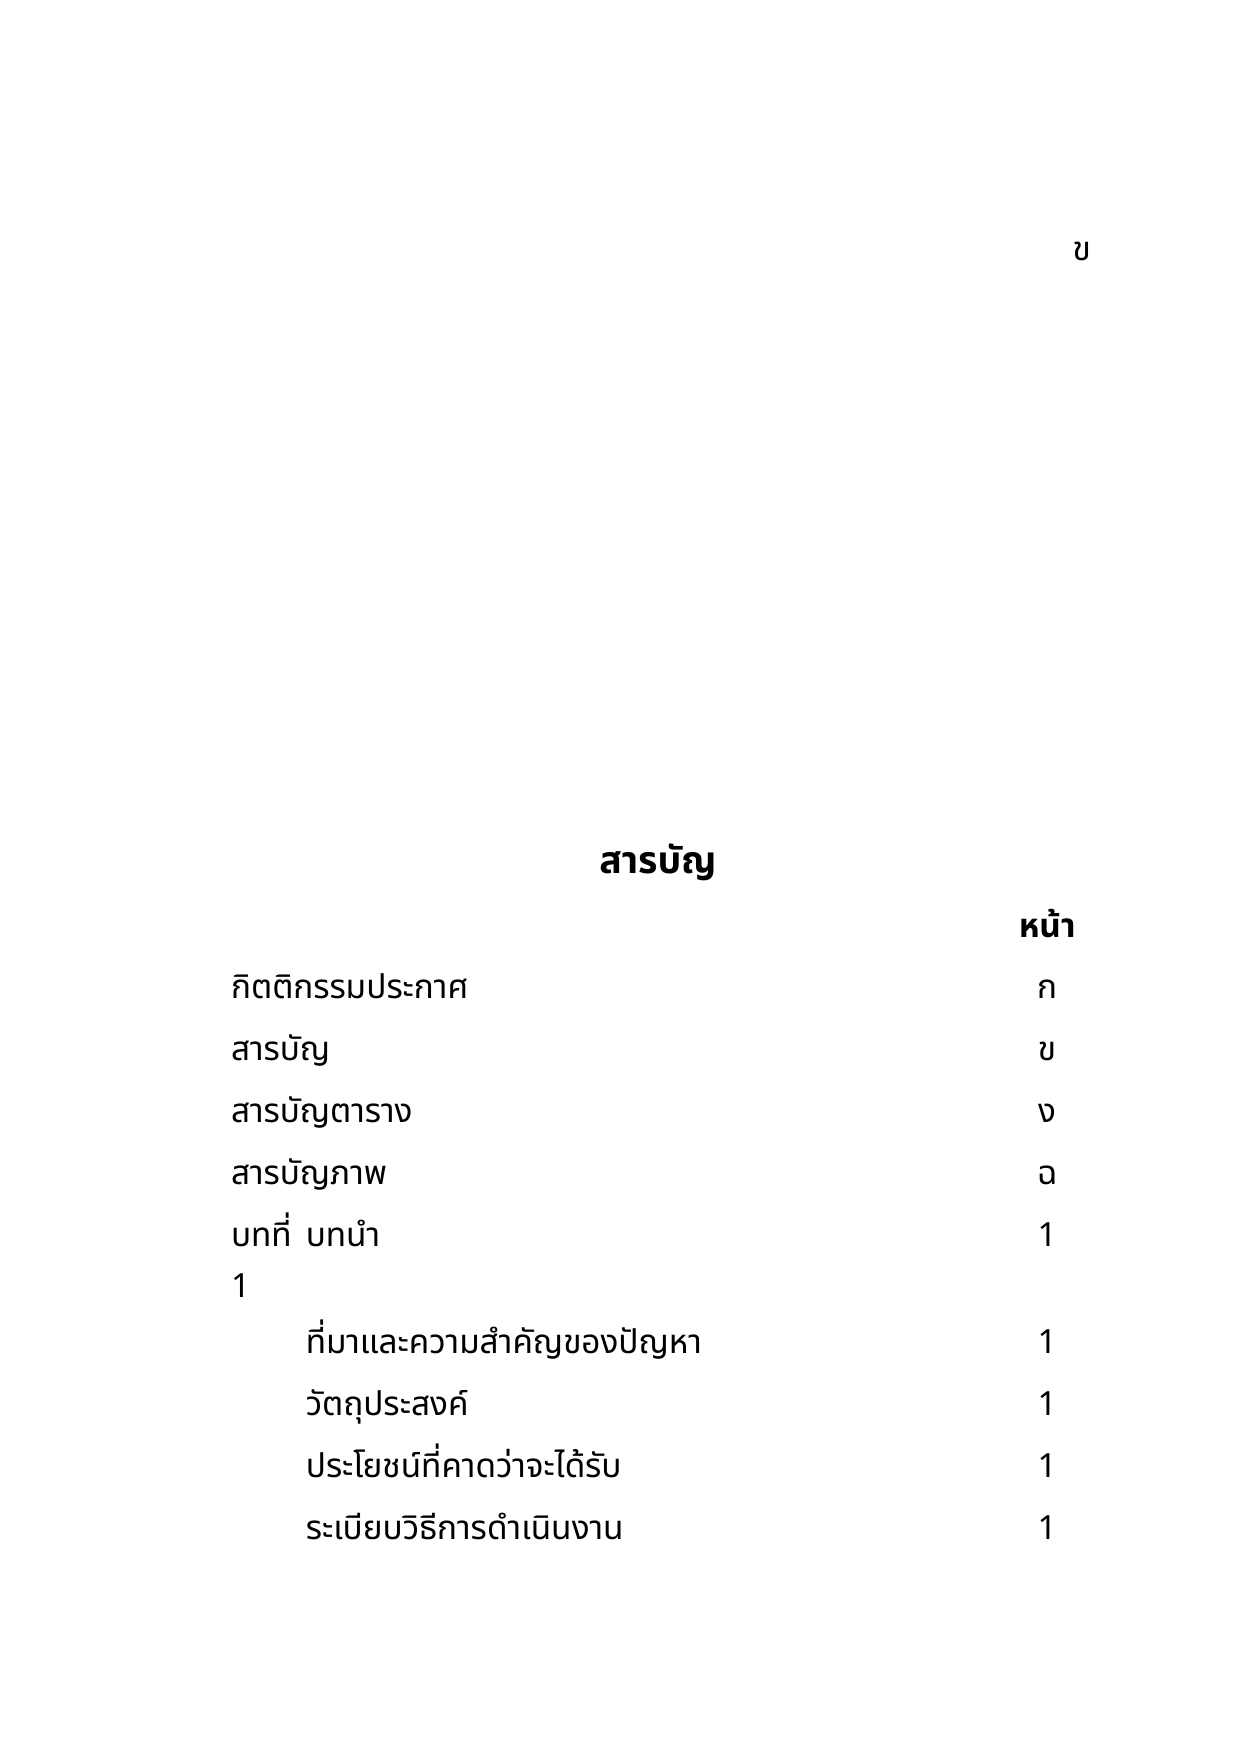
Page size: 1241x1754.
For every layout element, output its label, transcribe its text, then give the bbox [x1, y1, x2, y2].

table_cell [225, 1498, 300, 1560]
table_cell 1 [1003, 1436, 1091, 1498]
table_cell สารบัญ [225, 1020, 1003, 1081]
table_cell กิตติกรรมประกาศ [225, 958, 1003, 1019]
table_cell [225, 1313, 300, 1374]
table_cell บทที่ 1 [225, 1205, 300, 1312]
table_cell [225, 896, 300, 958]
table_cell ประโยชน์ที่คาดว่าจะได้รับ [300, 1436, 1003, 1498]
table_cell [225, 1436, 300, 1498]
table_cell สารบัญตาราง [225, 1081, 1003, 1143]
table_cell 1 [1003, 1374, 1091, 1436]
table_cell ฉ [1003, 1143, 1091, 1205]
table_header สารบัญ [225, 828, 1091, 896]
table_cell ระเบียบวิธีการดำเนินงาน [300, 1498, 1003, 1560]
table_cell 1 [1003, 1498, 1091, 1560]
table_cell สารบัญภาพ [225, 1143, 1003, 1205]
table_cell ข [1003, 1020, 1091, 1081]
table_cell ก [1003, 958, 1091, 1019]
table_cell วัตถุประสงค์ [300, 1374, 1003, 1436]
table_cell หน้า [1003, 896, 1091, 958]
table_cell 1 [1003, 1313, 1091, 1374]
table_cell [225, 1374, 300, 1436]
table_cell บทนำ [300, 1205, 1003, 1312]
table_cell [300, 896, 1003, 958]
table_cell ที่มาและความสำคัญของปัญหา [300, 1313, 1003, 1374]
table_cell 1 [1003, 1205, 1091, 1312]
table_cell ง [1003, 1081, 1091, 1143]
